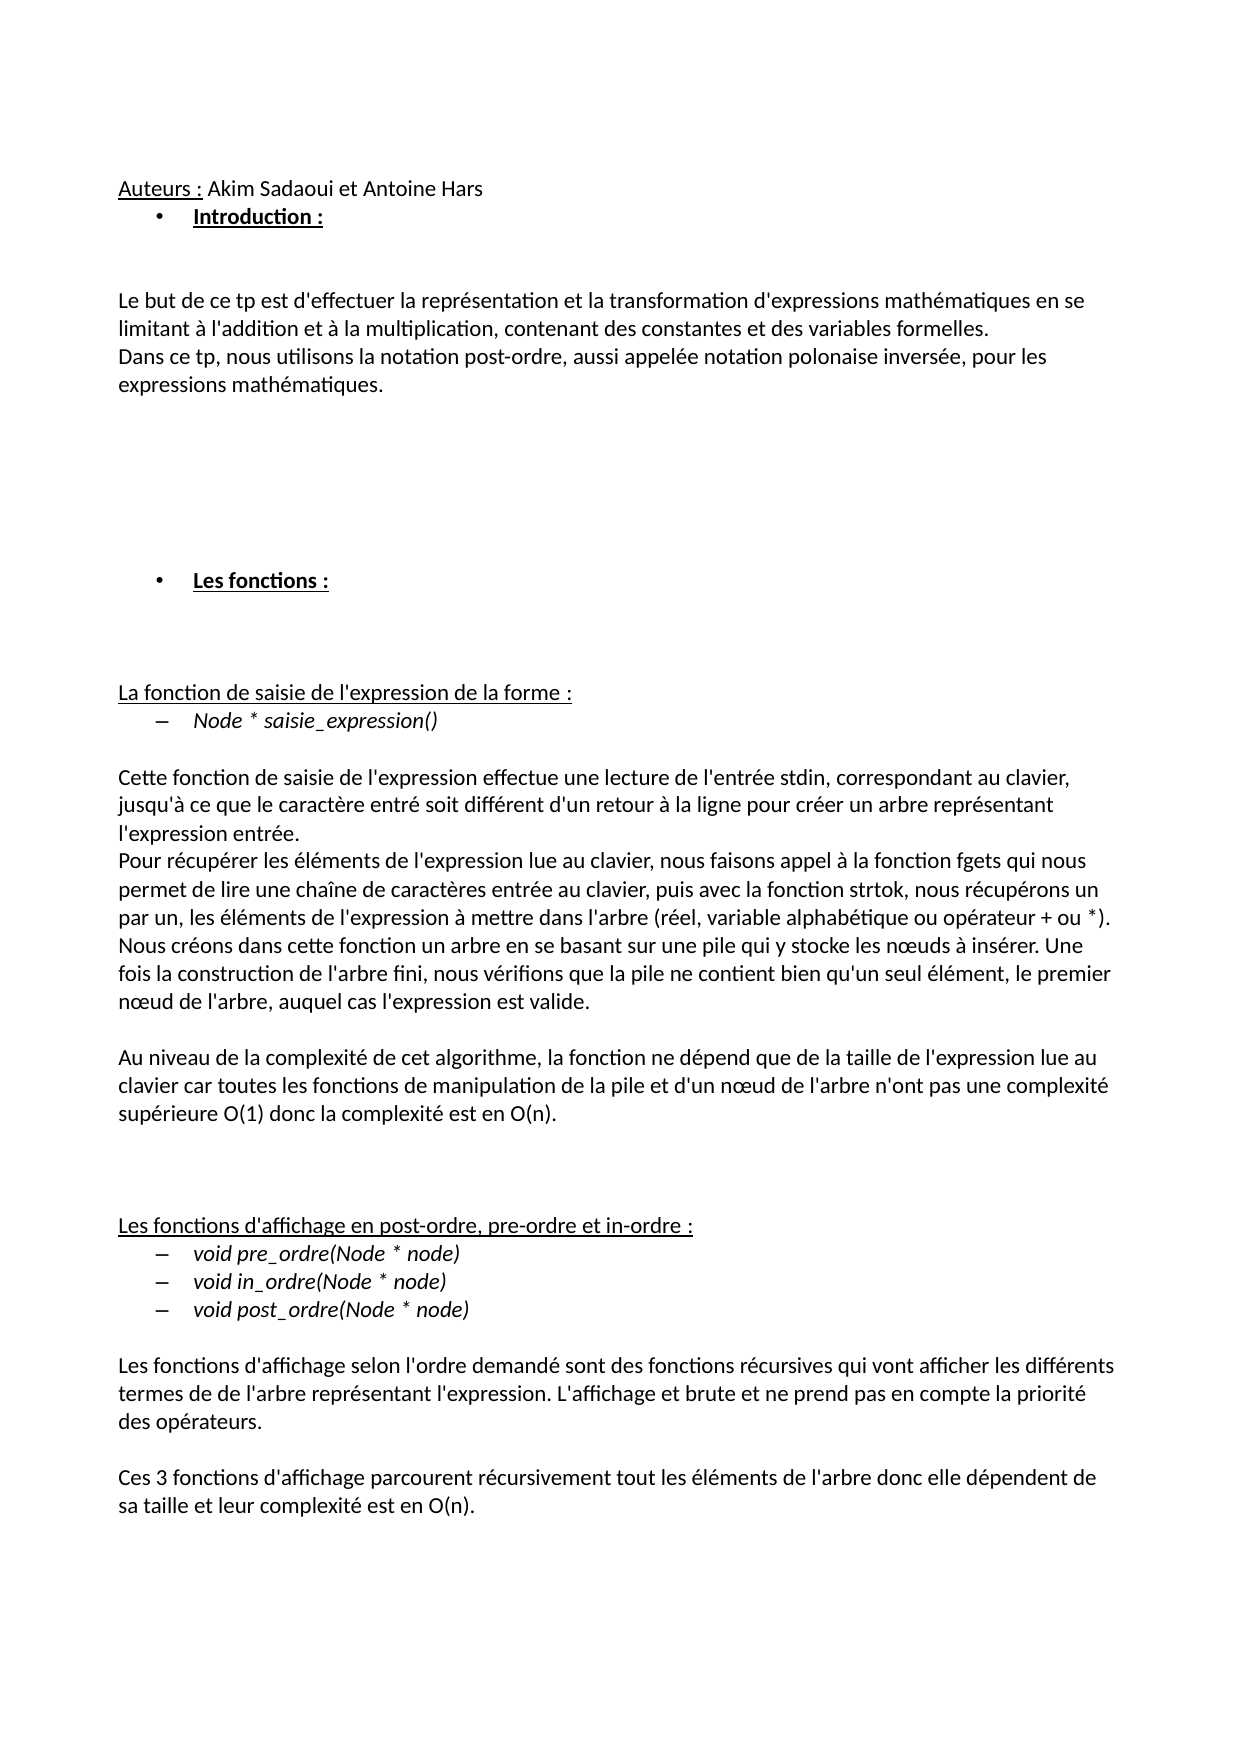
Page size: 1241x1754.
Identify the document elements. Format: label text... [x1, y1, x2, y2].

text Ces 3 fonctions d'affichage parcourent récursivement tout les éléments de l'arbre donc elle dépendent de sa taille et leur complexité est en O(n). [118, 1463, 1122, 1519]
list Les fonctions : [156, 566, 1122, 594]
text Les fonctions d'affichage selon l'ordre demandé sont des fonctions récursives qui vont afficher les différents termes de de l'arbre représentant l'expression. L'affichage et brute et ne prend pas en compte la priorité des opérateurs. [118, 1351, 1122, 1435]
list void in_ordre(Node * node) [156, 1267, 1122, 1295]
text Dans ce tp, nous utilisons la notation post-ordre, aussi appelée notation polonaise inversée, pour les expressions mathématiques. [118, 342, 1122, 398]
text La fonction de saisie de l'expression de la forme : [118, 678, 1122, 707]
text Au niveau de la complexité de cet algorithme, la fonction ne dépend que de la taille de l'expression lue au clavier car toutes les fonctions de manipulation de la pile et d'un nœud de l'arbre n'ont pas une complexité supérieure O(1) donc la complexité est en O(n). [118, 1043, 1122, 1127]
list void pre_ordre(Node * node) [156, 1239, 1122, 1267]
text Nous créons dans cette fonction un arbre en se basant sur une pile qui y stocke les nœuds à insérer. Une fois la construction de l'arbre fini, nous vérifions que la pile ne contient bien qu'un seul élément, le premier nœud de l'arbre, auquel cas l'expression est valide. [118, 931, 1122, 1015]
text Pour récupérer les éléments de l'expression lue au clavier, nous faisons appel à la fonction fgets qui nous permet de lire une chaîne de caractères entrée au clavier, puis avec la fonction strtok, nous récupérons un par un, les éléments de l'expression à mettre dans l'arbre (réel, variable alphabétique ou opérateur + ou *). [118, 847, 1122, 931]
text Le but de ce tp est d'effectuer la représentation et la transformation d'expressions mathématiques en se limitant à l'addition et à la multiplication, contenant des constantes et des variables formelles. [118, 286, 1122, 342]
list void post_ordre(Node * node) [156, 1295, 1122, 1323]
list Introduction : [156, 202, 1122, 230]
list Node * saisie_expression() [156, 707, 1122, 734]
text Cette fonction de saisie de l'expression effectue une lecture de l'entrée stdin, correspondant au clavier, jusqu'à ce que le caractère entré soit différent d'un retour à la ligne pour créer un arbre représentant l'expression entrée. [118, 763, 1122, 847]
text Auteurs : Akim Sadaoui et Antoine Hars [118, 174, 1122, 202]
text Les fonctions d'affichage en post-ordre, pre-ordre et in-ordre : [118, 1211, 1122, 1239]
